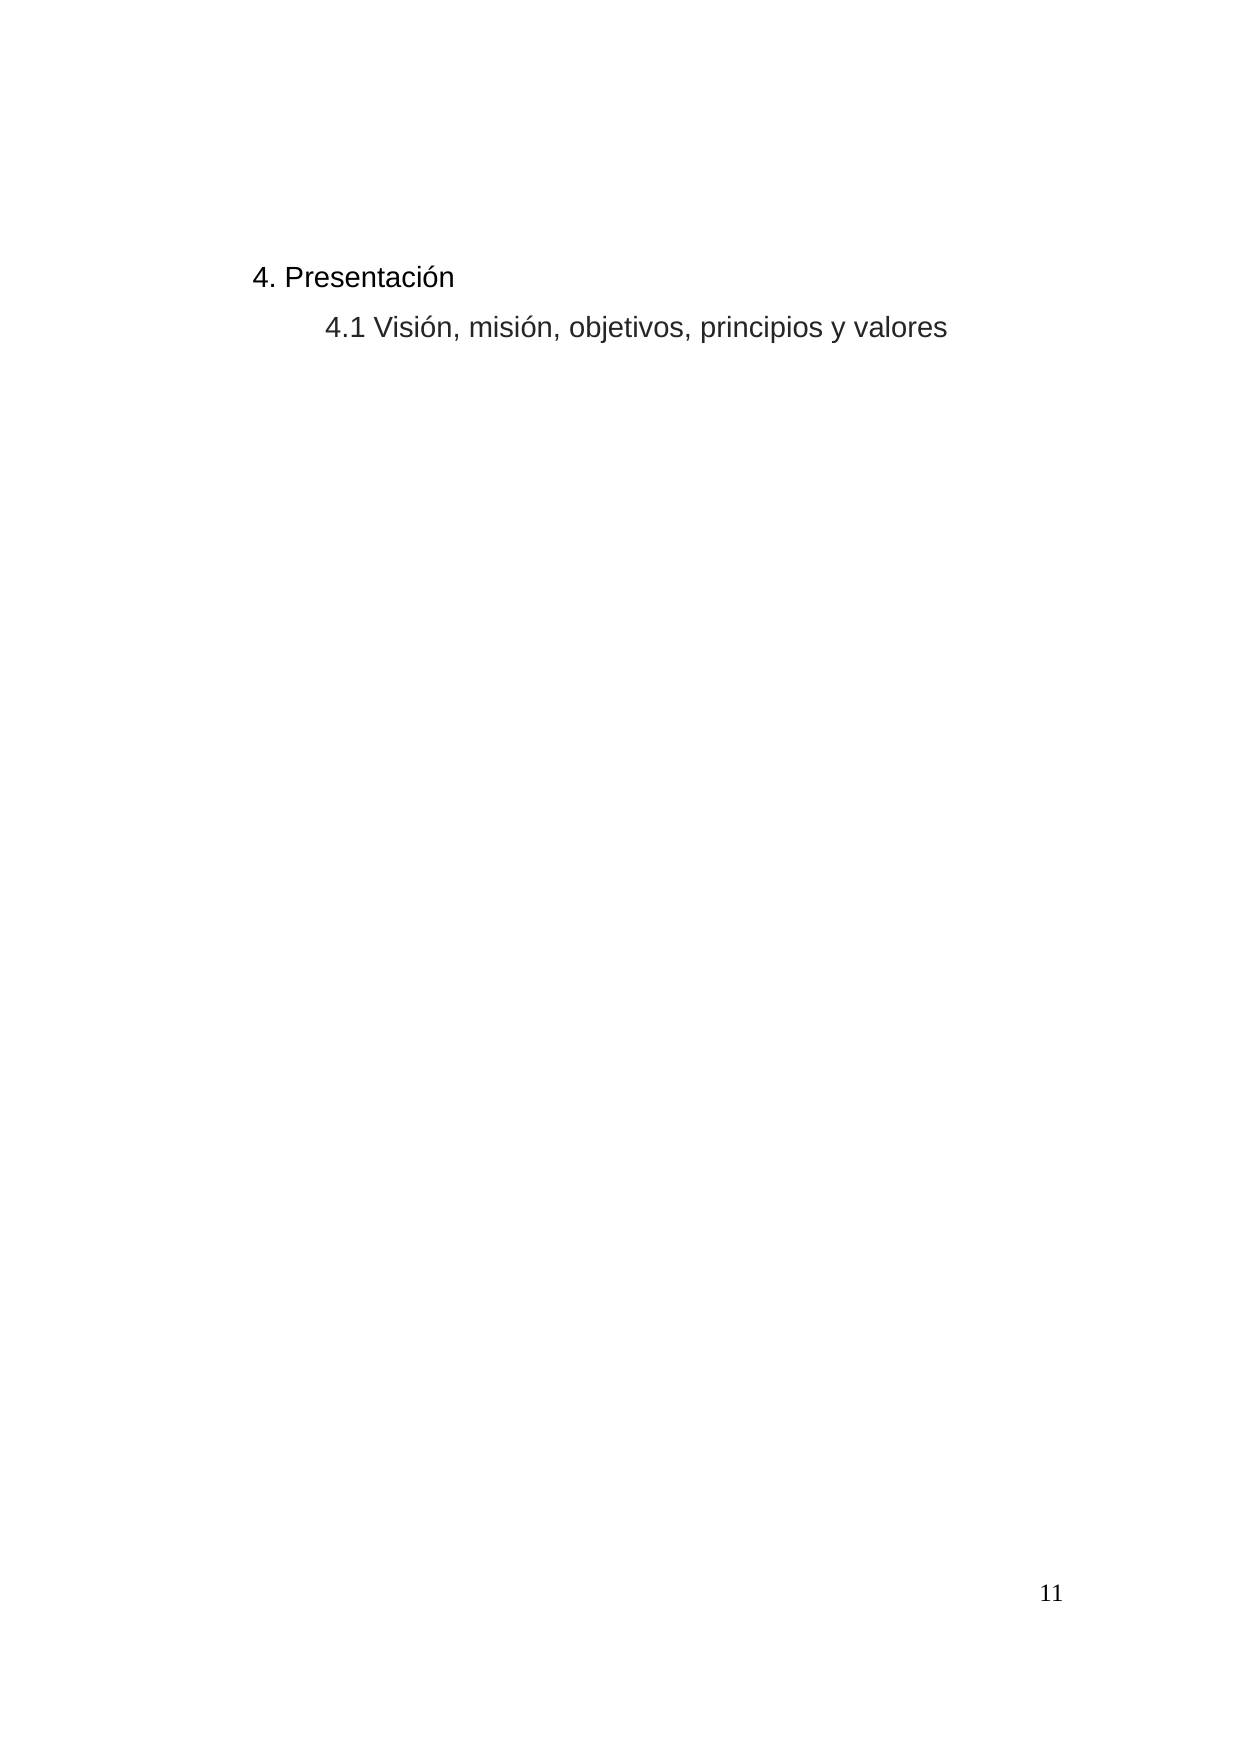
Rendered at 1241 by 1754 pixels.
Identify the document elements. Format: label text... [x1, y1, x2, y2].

text 4.1 Visión, misión, objetivos, principios y valores [177, 310, 1063, 344]
list 4. Presentación [215, 260, 1063, 293]
